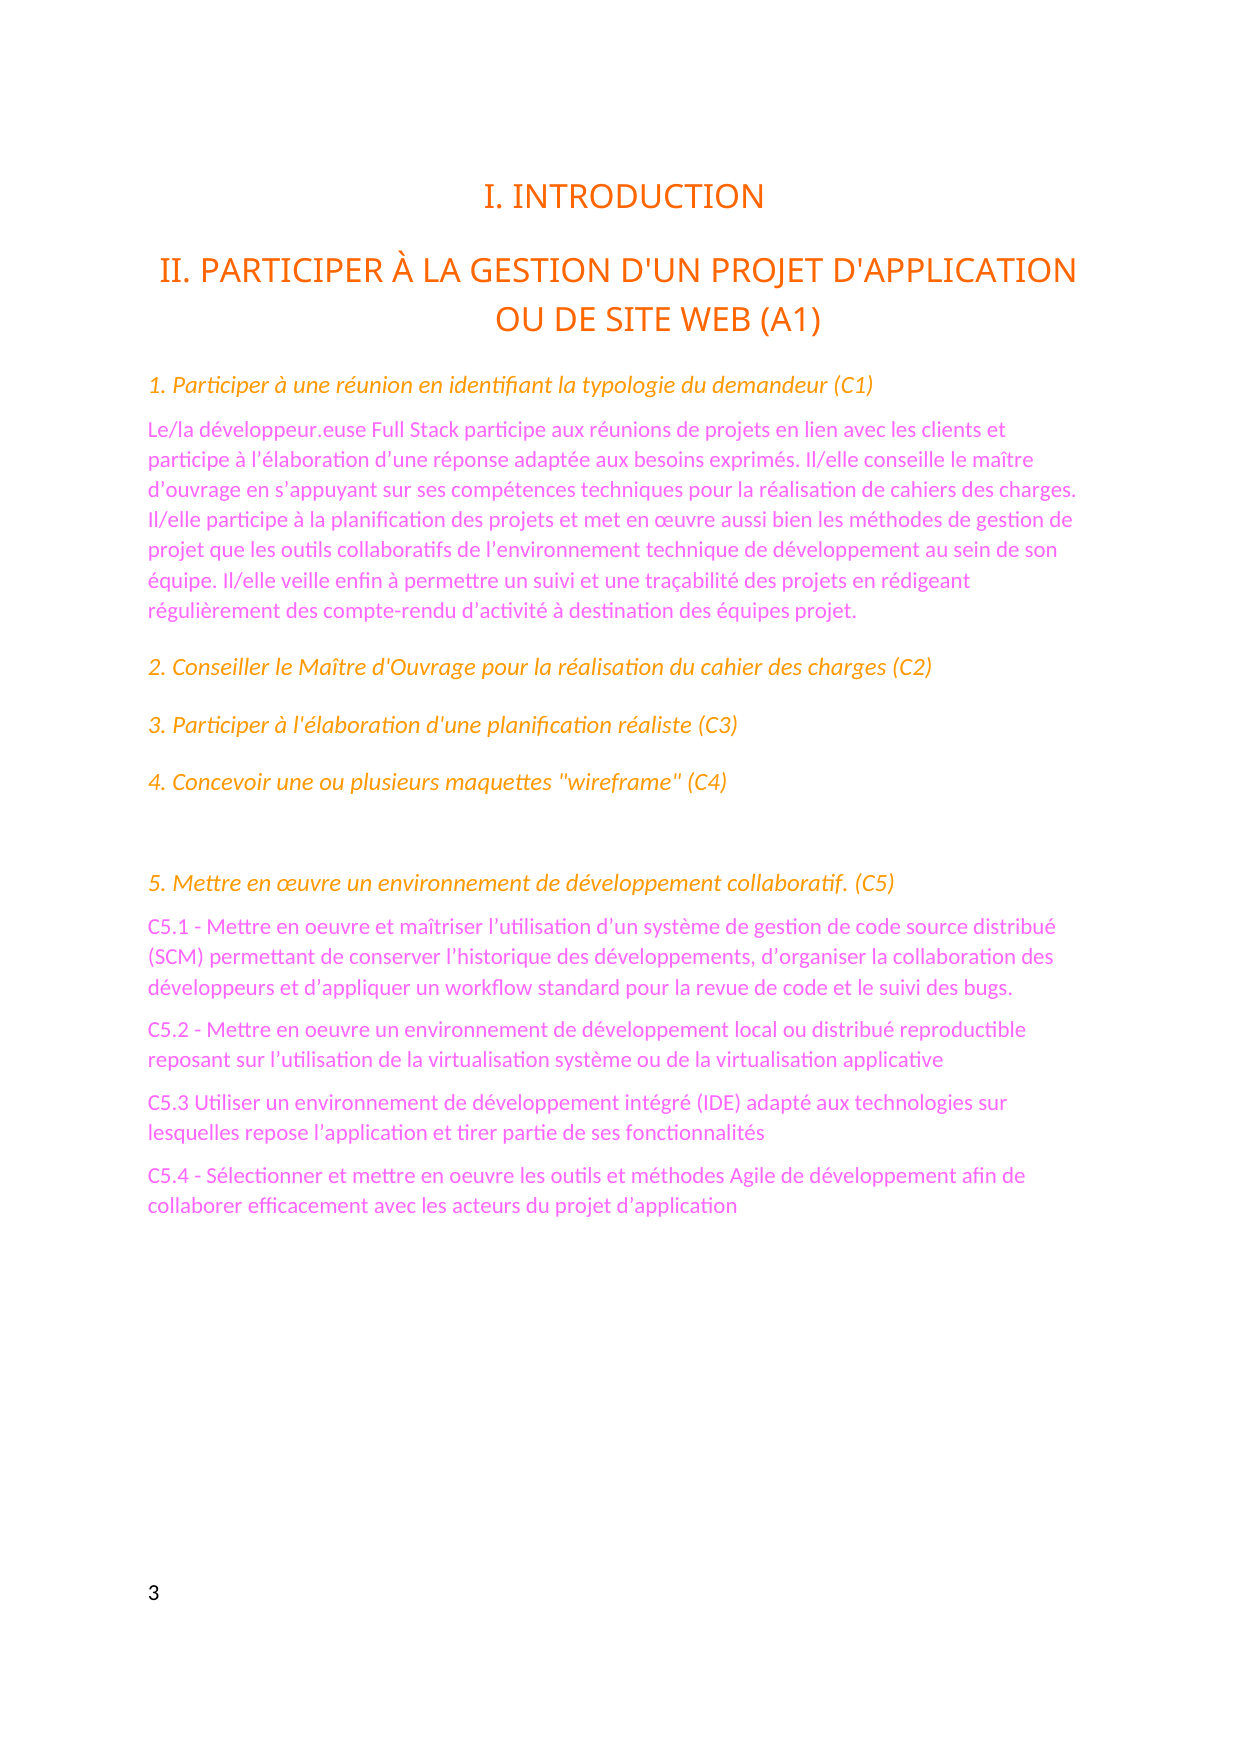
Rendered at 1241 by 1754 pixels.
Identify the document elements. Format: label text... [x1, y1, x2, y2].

subtitle Participer à l'élaboration d'une planification réaliste (C3) [148, 709, 1093, 739]
text C5.3 Utiliser un environnement de développement intégré (IDE) adapté aux technologies sur lesquelles repose l’application et tirer partie de ses fonctionnalités [148, 1088, 1093, 1146]
subtitle Introduction [185, 173, 1093, 218]
text C5.2 - Mettre en oeuvre un environnement de développement local ou distribué reproductible reposant sur l’utilisation de la virtualisation système ou de la virtualisation applicative [148, 1015, 1093, 1073]
text Le/la développeur.euse Full Stack participe aux réunions de projets en lien avec les clients et participe à l’élaboration d’une réponse adaptée aux besoins exprimés. Il/elle conseille le maître d’ouvrage en s’appuyant sur ses compétences techniques pour la réalisation de cahiers des charges. Il/elle participe à la planification des projets et met en œuvre aussi bien les méthodes de gestion de projet que les outils collaboratifs de l’environnement technique de développement au sein de son équipe. Il/elle veille enfin à permettre un suivi et une traçabilité des projets en rédigeant régulièrement des compte-rendu d’activité à destination des équipes projet. [148, 415, 1093, 624]
text C5.4 - Sélectionner et mettre en oeuvre les outils et méthodes Agile de développement afin de collaborer efficacement avec les acteurs du projet d’application [148, 1161, 1093, 1219]
subtitle Mettre en œuvre un environnement de développement collaboratif. (C5) [148, 867, 1093, 897]
subtitle Concevoir une ou plusieurs maquettes "wireframe" (C4) [148, 767, 1093, 797]
subtitle Participer à la gestion d'un projet d'application ou de site web (A1) [185, 247, 1093, 341]
subtitle Participer à une réunion en identifiant la typologie du demandeur (C1) [148, 369, 1093, 400]
subtitle Conseiller le Maître d'Ouvrage pour la réalisation du cahier des charges (C2) [148, 651, 1093, 681]
text C5.1 - Mettre en oeuvre et maîtriser l’utilisation d’un système de gestion de code source distribué (SCM) permettant de conserver l’historique des développements, d’organiser la collaboration des développeurs et d’appliquer un workflow standard pour la revue de code et le suivi des bugs. [148, 912, 1093, 1001]
